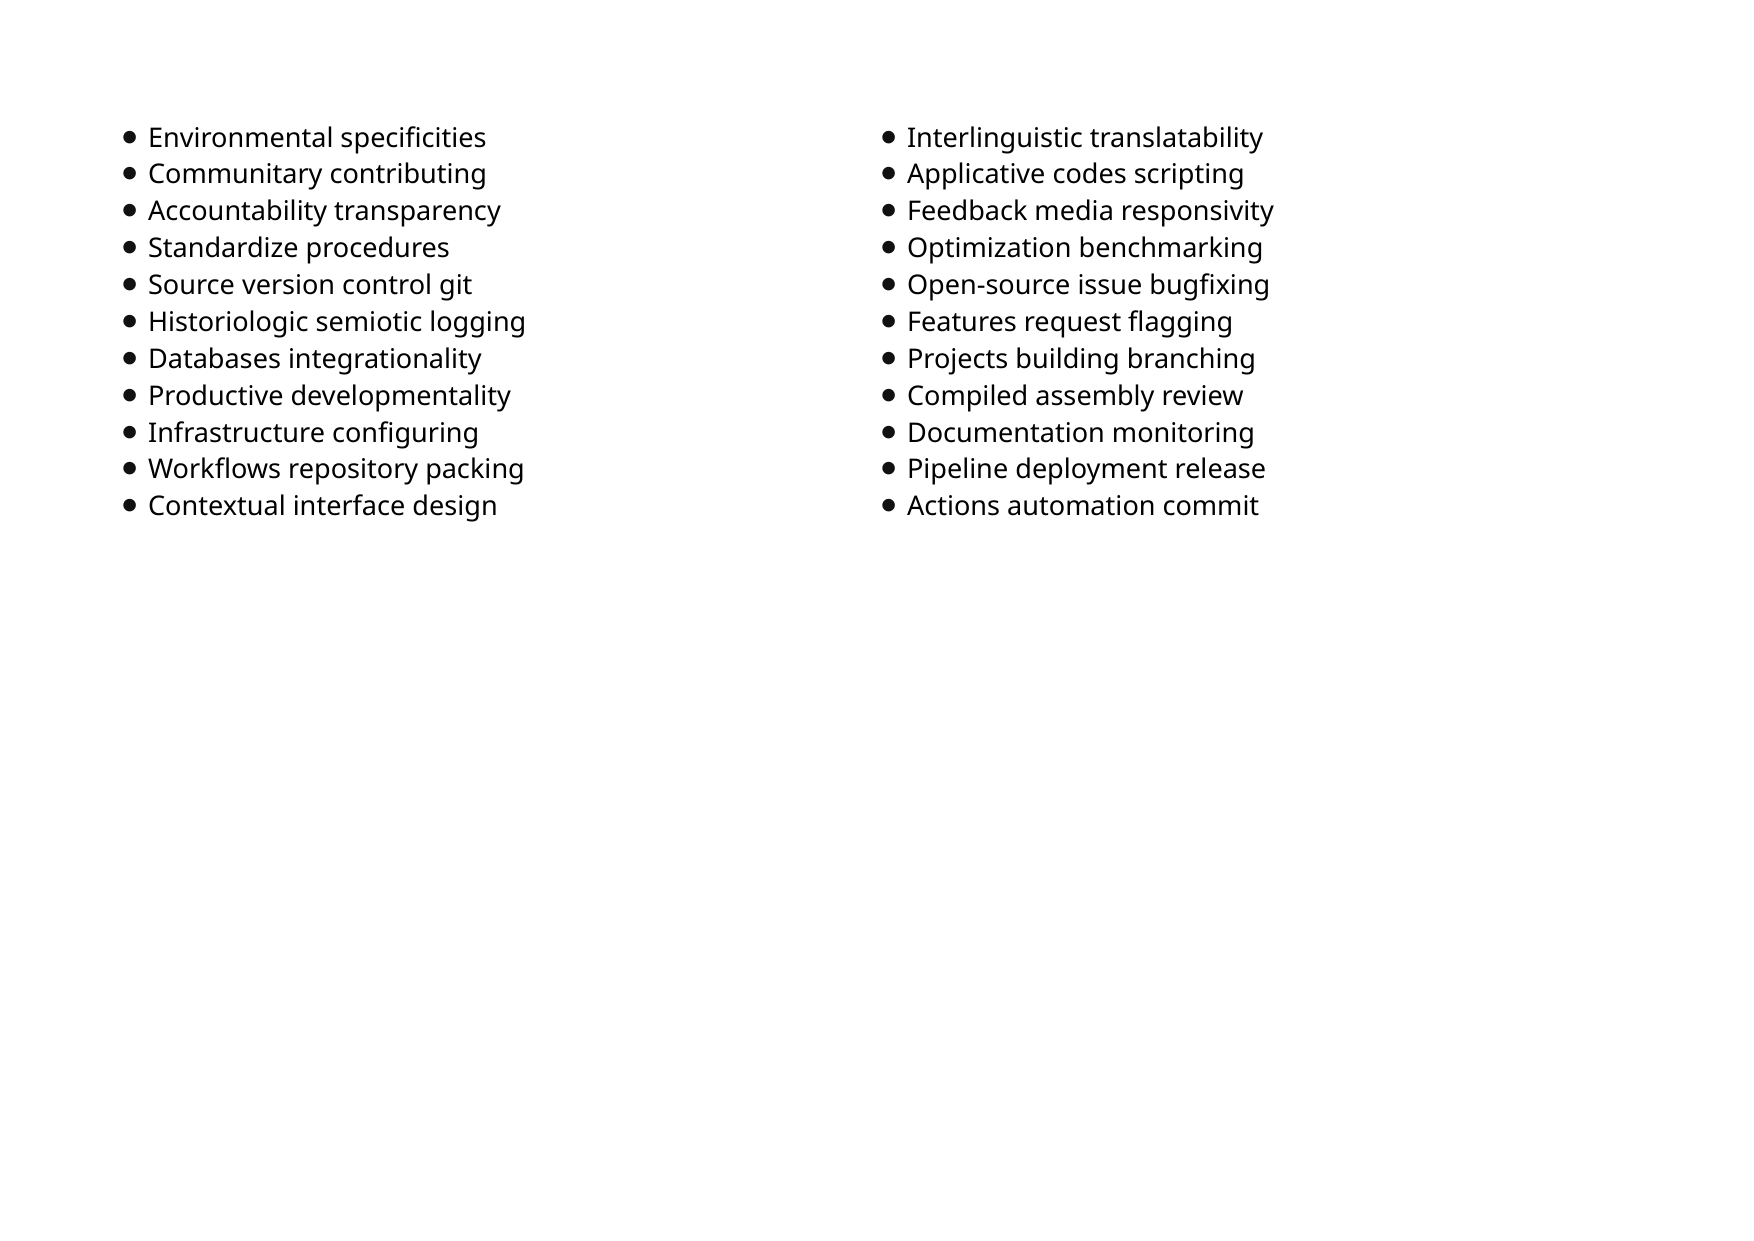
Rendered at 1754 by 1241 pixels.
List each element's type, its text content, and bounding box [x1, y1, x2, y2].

text ⚫ Applicative codes scripting [877, 155, 1636, 192]
text ⚫ Compiled assembly review [877, 376, 1636, 413]
text ⚫ Communitary contributing [118, 155, 877, 192]
text ⚫ Projects building branching [877, 339, 1636, 376]
text ⚫ Contextual interface design [118, 487, 877, 524]
text ⚫ Optimization benchmarking [877, 229, 1636, 266]
text ⚫ Infrastructure configuring [118, 413, 877, 450]
text ⚫ Feedback media responsivity [877, 192, 1636, 229]
text ⚫ Features request flagging [877, 302, 1636, 339]
text ⚫ Interlinguistic translatability [877, 118, 1636, 155]
text ⚫ Environmental specificities [118, 118, 877, 155]
text ⚫ Productive developmentality [118, 376, 877, 413]
text ⚫ Databases integrationality [118, 339, 877, 376]
text ⚫ Actions automation commit [877, 487, 1636, 524]
text ⚫ Historiologic semiotic logging [118, 302, 877, 339]
text ⚫ Documentation monitoring [877, 413, 1636, 450]
text ⚫ Standardize procedures [118, 229, 877, 266]
text ⚫ Pipeline deployment release [877, 450, 1636, 487]
text ⚫ Open-source issue bugfixing [877, 266, 1636, 302]
text ⚫ Workflows repository packing [118, 450, 877, 487]
text ⚫ Source version control git [118, 266, 877, 302]
text ⚫ Accountability transparency [118, 192, 877, 229]
